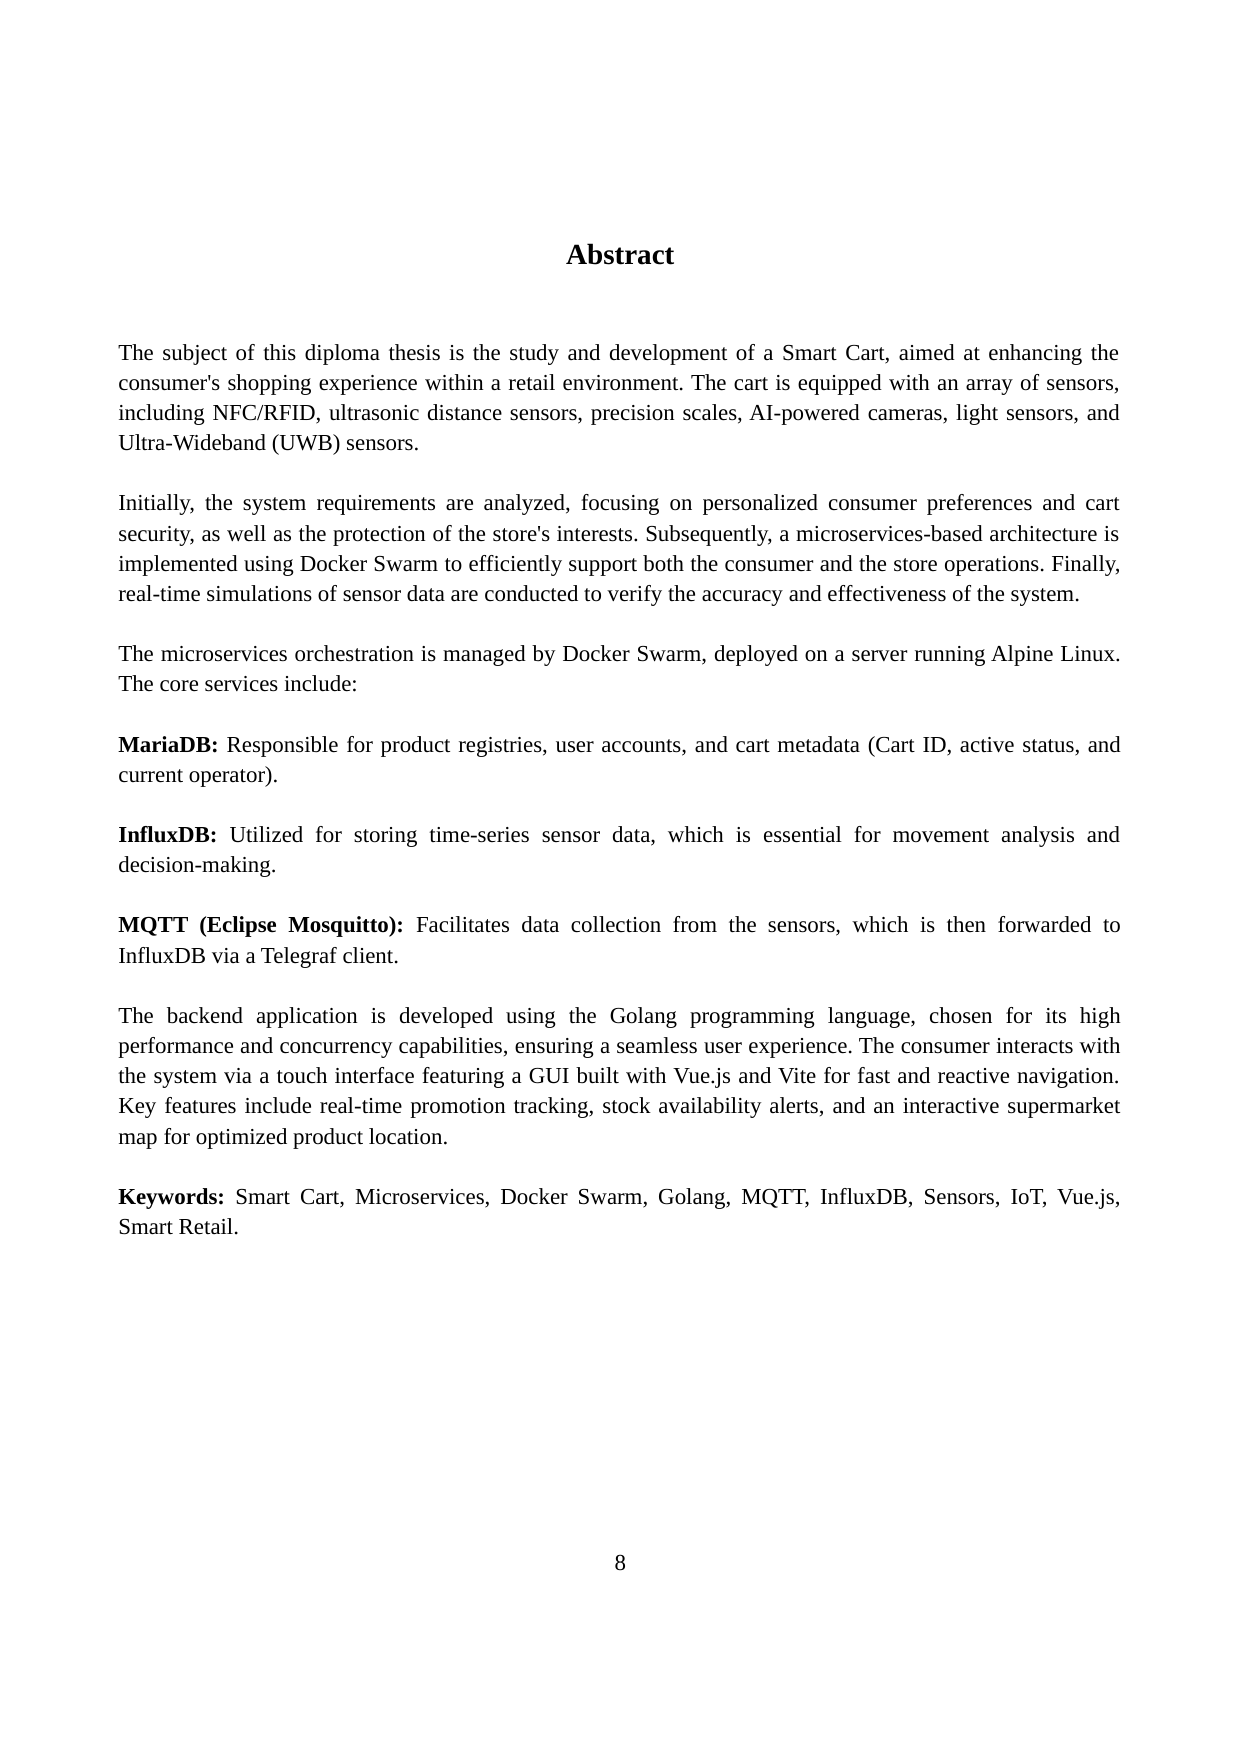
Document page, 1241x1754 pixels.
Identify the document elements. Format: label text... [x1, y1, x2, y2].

text The microservices orchestration is managed by Docker Swarm, deployed on a server running Alpine Linux. The core services include: [118, 640, 1122, 697]
subtitle Abstract [118, 237, 1122, 271]
text Keywords: Smart Cart, Microservices, Docker Swarm, Golang, MQTT, InfluxDB, Sensors, IoT, Vue.js, Smart Retail. [118, 1183, 1122, 1239]
text MQTT (Eclipse Mosquitto): Facilitates data collection from the sensors, which is then forwarded to InfluxDB via a Telegraf client. [118, 911, 1122, 968]
text The subject of this diploma thesis is the study and development of a Smart Cart, aimed at enhancing the consumer's shopping experience within a retail environment. The cart is equipped with an array of sensors, including NFC/RFID, ultrasonic distance sensors, precision scales, AI-powered cameras, light sensors, and Ultra-Wideband (UWB) sensors. [118, 338, 1122, 456]
text The backend application is developed using the Golang programming language, chosen for its high performance and concurrency capabilities, ensuring a seamless user experience. The consumer interacts with the system via a touch interface featuring a GUI built with Vue.js and Vite for fast and reactive navigation. Key features include real-time promotion tracking, stock availability alerts, and an interactive supermarket map for optimized product location. [118, 1002, 1122, 1149]
text InfluxDB: Utilized for storing time-series sensor data, which is essential for movement analysis and decision-making. [118, 821, 1122, 878]
text MariaDB: Responsible for product registries, user accounts, and cart metadata (Cart ID, active status, and current operator). [118, 731, 1122, 787]
text Initially, the system requirements are analyzed, focusing on personalized consumer preferences and cart security, as well as the protection of the store's interests. Subsequently, a microservices-based architecture is implemented using Docker Swarm to efficiently support both the consumer and the store operations. Finally, real-time simulations of sensor data are conducted to verify the accuracy and effectiveness of the system. [118, 489, 1122, 606]
